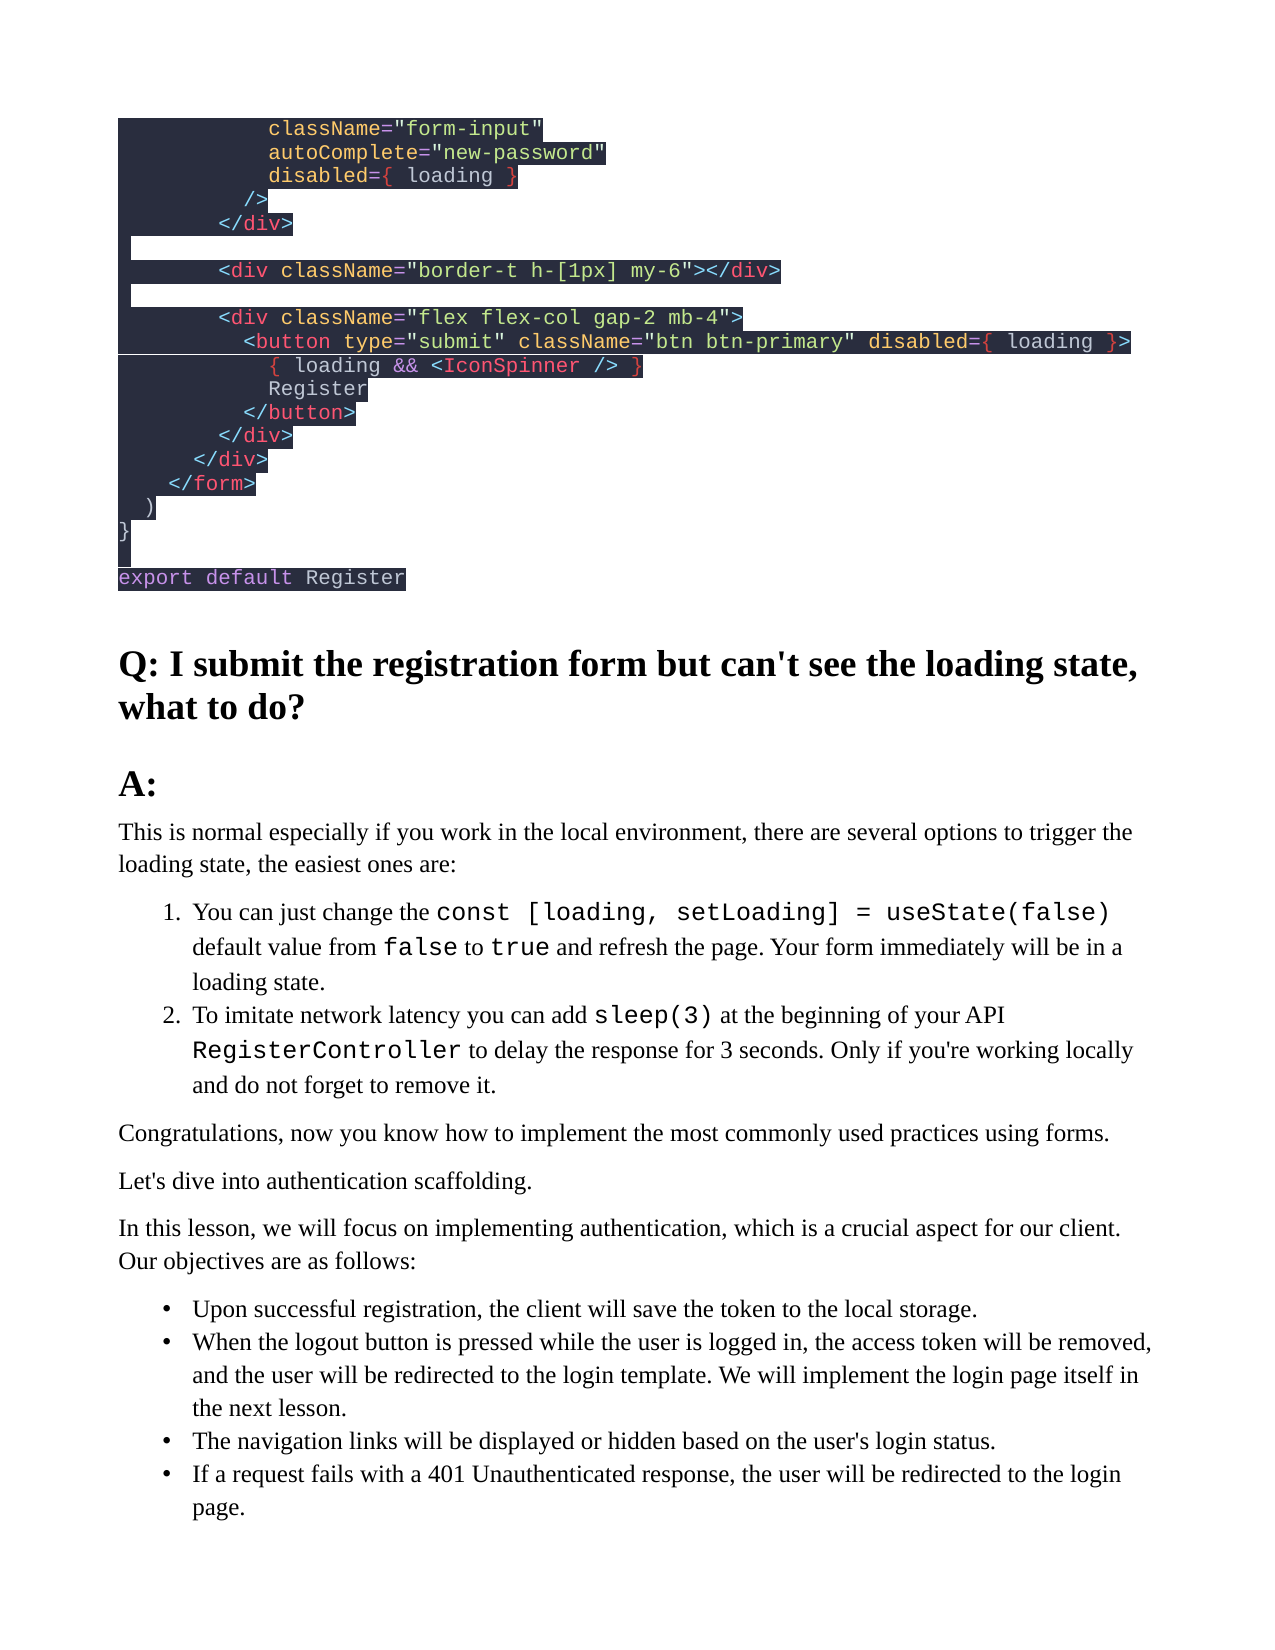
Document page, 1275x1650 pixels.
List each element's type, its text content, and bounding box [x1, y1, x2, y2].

text <div className="border-t h-[1px] my-6"></div> [118, 260, 1157, 284]
list Upon successful registration, the client will save the token to the local storage. [162, 1294, 1157, 1323]
subtitle A: [118, 761, 1157, 804]
text export default Register [118, 567, 1157, 591]
list When the logout button is pressed while the user is logged in, the access token will be removed, and the user will be redirected to the login template. We will implement the login page itself in the next lesson. [162, 1327, 1157, 1422]
text /> [118, 189, 1157, 213]
list To imitate network latency you can add sleep(3) at the beginning of your API RegisterController to delay the response for 3 seconds. Only if you're working locally and do not forget to remove it. [162, 1000, 1157, 1099]
text </div> [118, 426, 1157, 449]
text autoComplete="new-password" [118, 142, 1157, 165]
text </button> [118, 402, 1157, 426]
list You can just change the const [loading, setLoading] = useState(false) default value from false to true and refresh the page. Your form immediately will be in a loading state. [162, 897, 1157, 996]
text <button type="submit" className="btn btn-primary" disabled={ loading }> [118, 331, 1157, 354]
text Let's dive into authentication scaffolding. [118, 1166, 1157, 1194]
text ) [118, 496, 1157, 520]
text </div> [118, 213, 1157, 236]
text This is normal especially if you work in the local environment, there are several options to trigger the loading state, the easiest ones are: [118, 817, 1157, 878]
list The navigation links will be displayed or hidden based on the user's login status. [162, 1426, 1157, 1455]
text } [118, 520, 1157, 544]
list If a request fails with a 401 Unauthenticated response, the user will be redirected to the login page. [162, 1459, 1157, 1521]
text </form> [118, 473, 1157, 496]
text In this lesson, we will focus on implementing authentication, which is a crucial aspect for our client. Our objectives are as follows: [118, 1213, 1157, 1275]
text disabled={ loading } [118, 165, 1157, 189]
text Congratulations, now you know how to implement the most commonly used practices using forms. [118, 1118, 1157, 1147]
text </div> [118, 449, 1157, 473]
subtitle Q: I submit the registration form but can't see the loading state, what to do? [118, 641, 1157, 728]
text className="form-input" [118, 118, 1157, 142]
text <div className="flex flex-col gap-2 mb-4"> [118, 307, 1157, 331]
text Register [118, 378, 1157, 402]
text { loading && <IconSpinner /> } [118, 354, 1157, 378]
